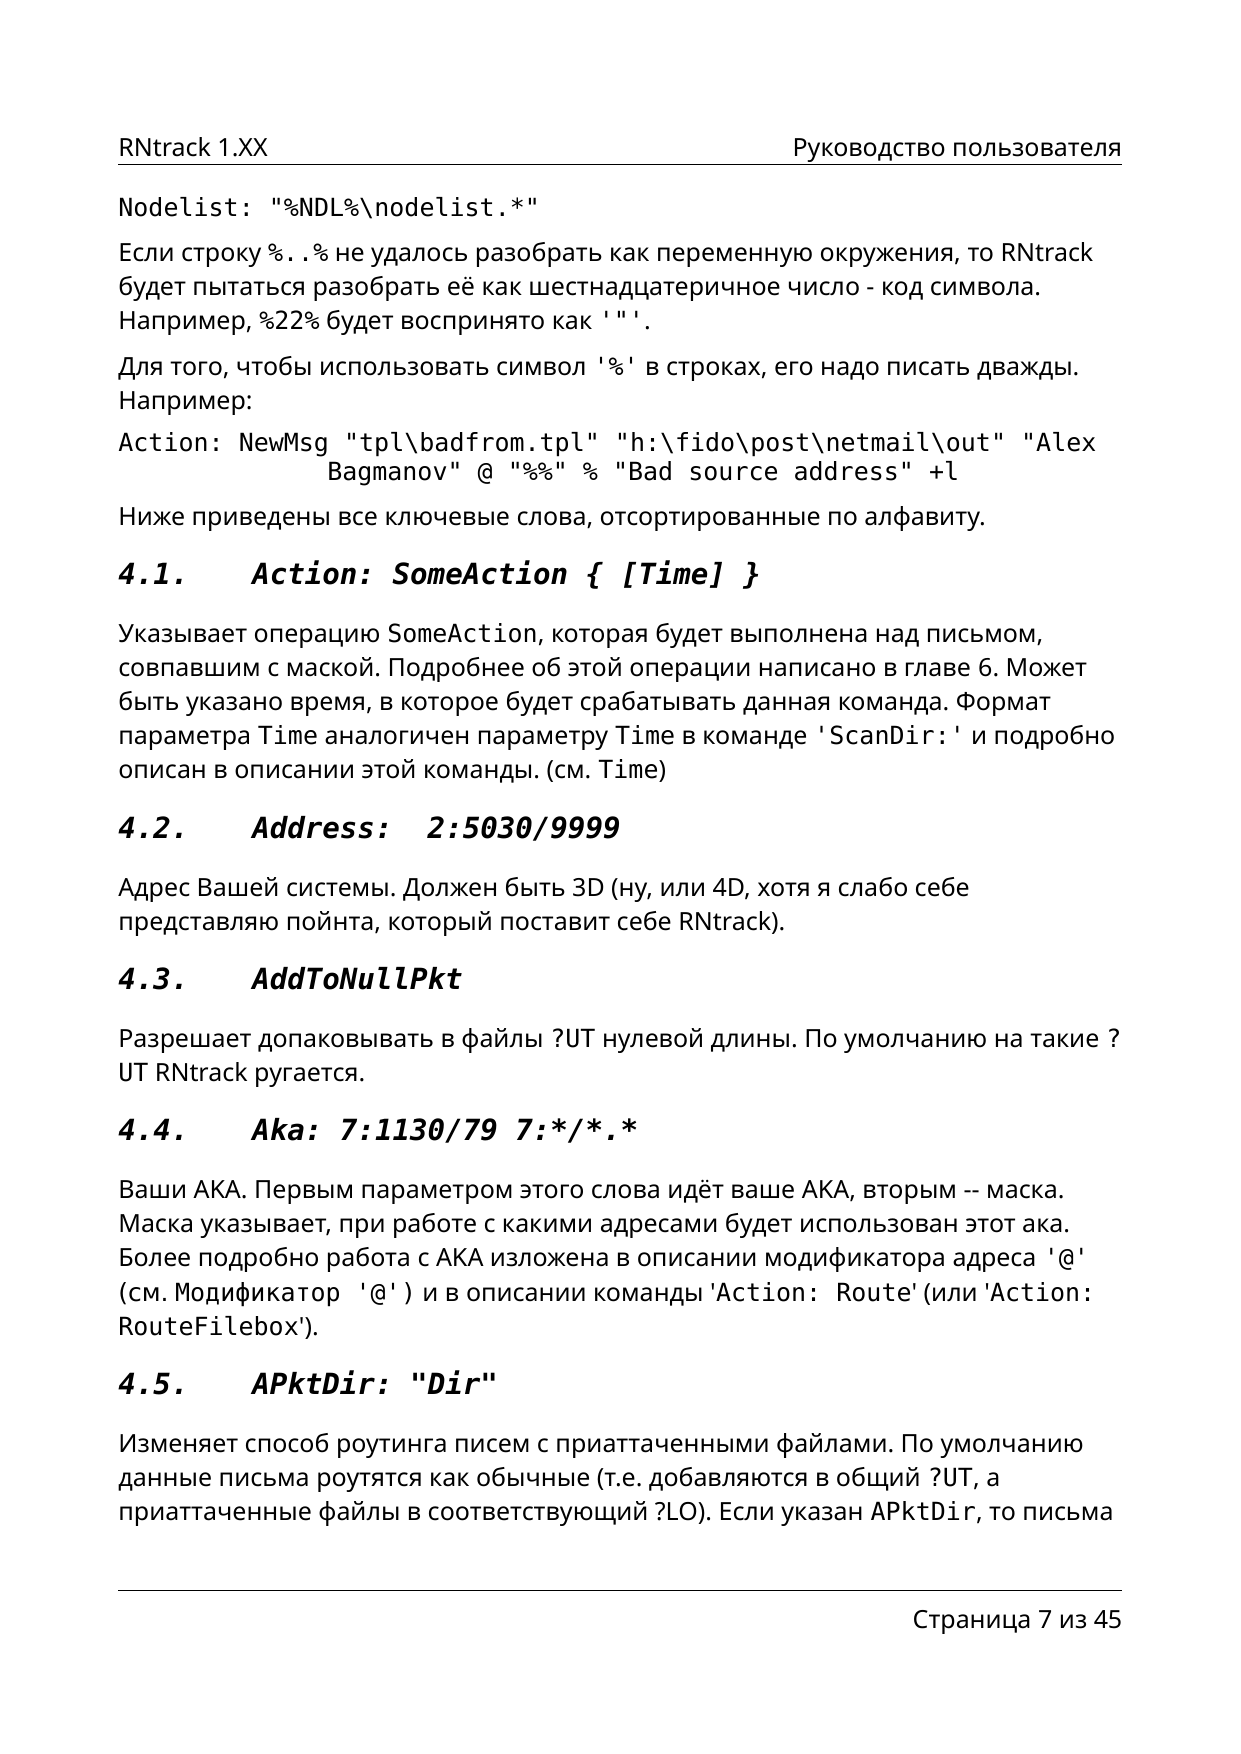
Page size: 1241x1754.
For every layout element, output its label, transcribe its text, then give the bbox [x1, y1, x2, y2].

text Адрес Вашей системы. Должен быть 3D (ну, или 4D, хотя я слабо себе представляю пойнта, который поставит себе RNtrack). [118, 869, 1122, 937]
subtitle Address: 2:5030/9999 [118, 811, 1122, 845]
text Изменяет способ роутинга писем с приаттаченными файлами. По умолчанию данные письма роутятся как обычные (т.е. добавляются в общий ?UT, а приаттаченные файлы в соответствующий ?LO). Если указан APktDir, то письма [118, 1426, 1122, 1528]
text Nodelist: "%NDL%\nodelist.*" [118, 193, 1122, 223]
text Ваши AKA. Первым параметром этого слова идёт ваше AKA, вторым -- маска. Маска указывает, при работе с какими адресами будет использован этот ака. Более подробно работа с AKA изложена в описании модификатора адреса '@' (см. Модификатор '@') и в описании команды 'Action: Route' (или 'Action: RouteFilebox'). [118, 1172, 1122, 1342]
subtitle AddToNullPkt [118, 962, 1122, 996]
text Action: NewMsg "tpl\badfrom.tpl" "h:\fido\post\netmail\out" "Alex Bagmanov" @ "%%" % "Bad source address" +l [118, 428, 1122, 487]
text Ниже приведены все ключевые слова, отсортированные по алфавиту. [118, 498, 1122, 532]
text Для того, чтобы использовать символ '%' в строках, его надо писать дважды. Например: [118, 348, 1122, 417]
text Разрешает допаковывать в файлы ?UT нулевой длины. По умолчанию на такие ?UT RNtrack ругается. [118, 1021, 1122, 1089]
subtitle Action: SomeAction { [Time] } [118, 557, 1122, 591]
text Если строку %..% не удалось разобрать как переменную окружения, то RNtrack будет пытаться разобрать её как шестнадцатеричное число - код символа. Например, %22% будет воспринято как '"'. [118, 234, 1122, 337]
subtitle APktDir: "Dir" [118, 1367, 1122, 1401]
text Указывает операцию SomeAction, которая будет выполнена над письмом, совпавшим с маской. Подробнее об этой операции написано в главе 6. Может быть указано время, в которое будет срабатывать данная команда. Формат параметра Time аналогичен параметру Time в команде 'ScanDir:' и подробно описан в описании этой команды. (см. Time) [118, 616, 1122, 786]
subtitle Aka: 7:1130/79 7:*/*.* [118, 1114, 1122, 1148]
